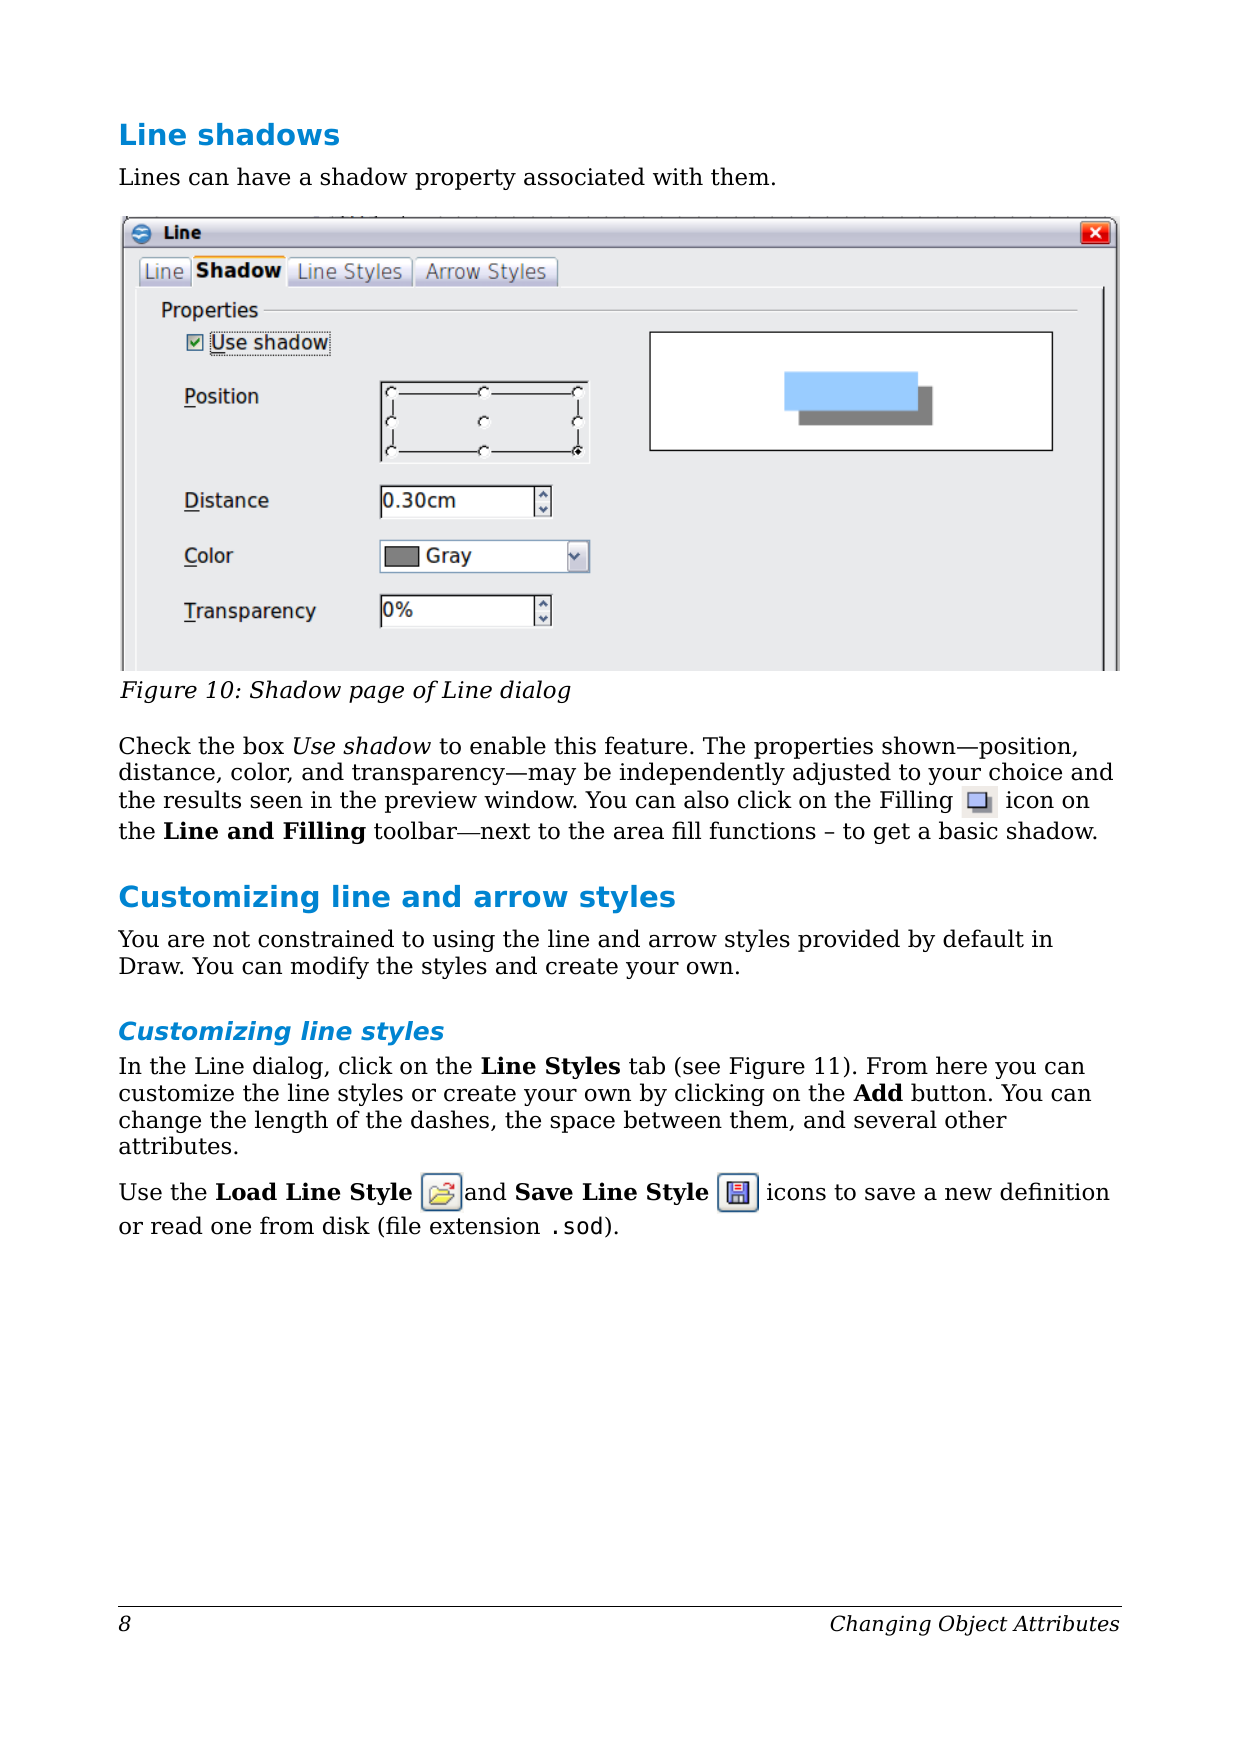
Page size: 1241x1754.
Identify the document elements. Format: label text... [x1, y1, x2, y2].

picture [420, 1172, 464, 1213]
text Figure 10: Shadow page of Line dialog [120, 677, 1120, 704]
text You are not constrained to using the line and arrow styles provided by default in Draw. You can modify the styles and create your own. [118, 927, 1122, 980]
text Check the box Use shadow to enable this feature. The properties shown—position, distance, color, and transparency—may be independently adjusted to your choice and the results seen in the preview window. You can also click on the Filling icon on the Line and Filling toolbar—next to the area fill functions – to get a basic shadow. [118, 733, 1122, 845]
text In the Line dialog, click on the Line Styles tab (see Figure 11). From here you can customize the line styles or create your own by clicking on the Add button. You can change the length of the dashes, the space between them, and several other attributes. [118, 1053, 1122, 1160]
picture [716, 1172, 759, 1214]
subtitle Customizing line styles [118, 1017, 1122, 1047]
picture [961, 786, 998, 818]
text Lines can have a shadow property associated with them. [118, 164, 1122, 191]
picture [120, 216, 1120, 671]
text Use the Load Line Style and Save Line Style icons to save a new definition or read one from disk (file extension .sod). [118, 1173, 1122, 1240]
subtitle Customizing line and arrow styles [118, 880, 1122, 914]
subtitle Line shadows [118, 118, 1122, 152]
